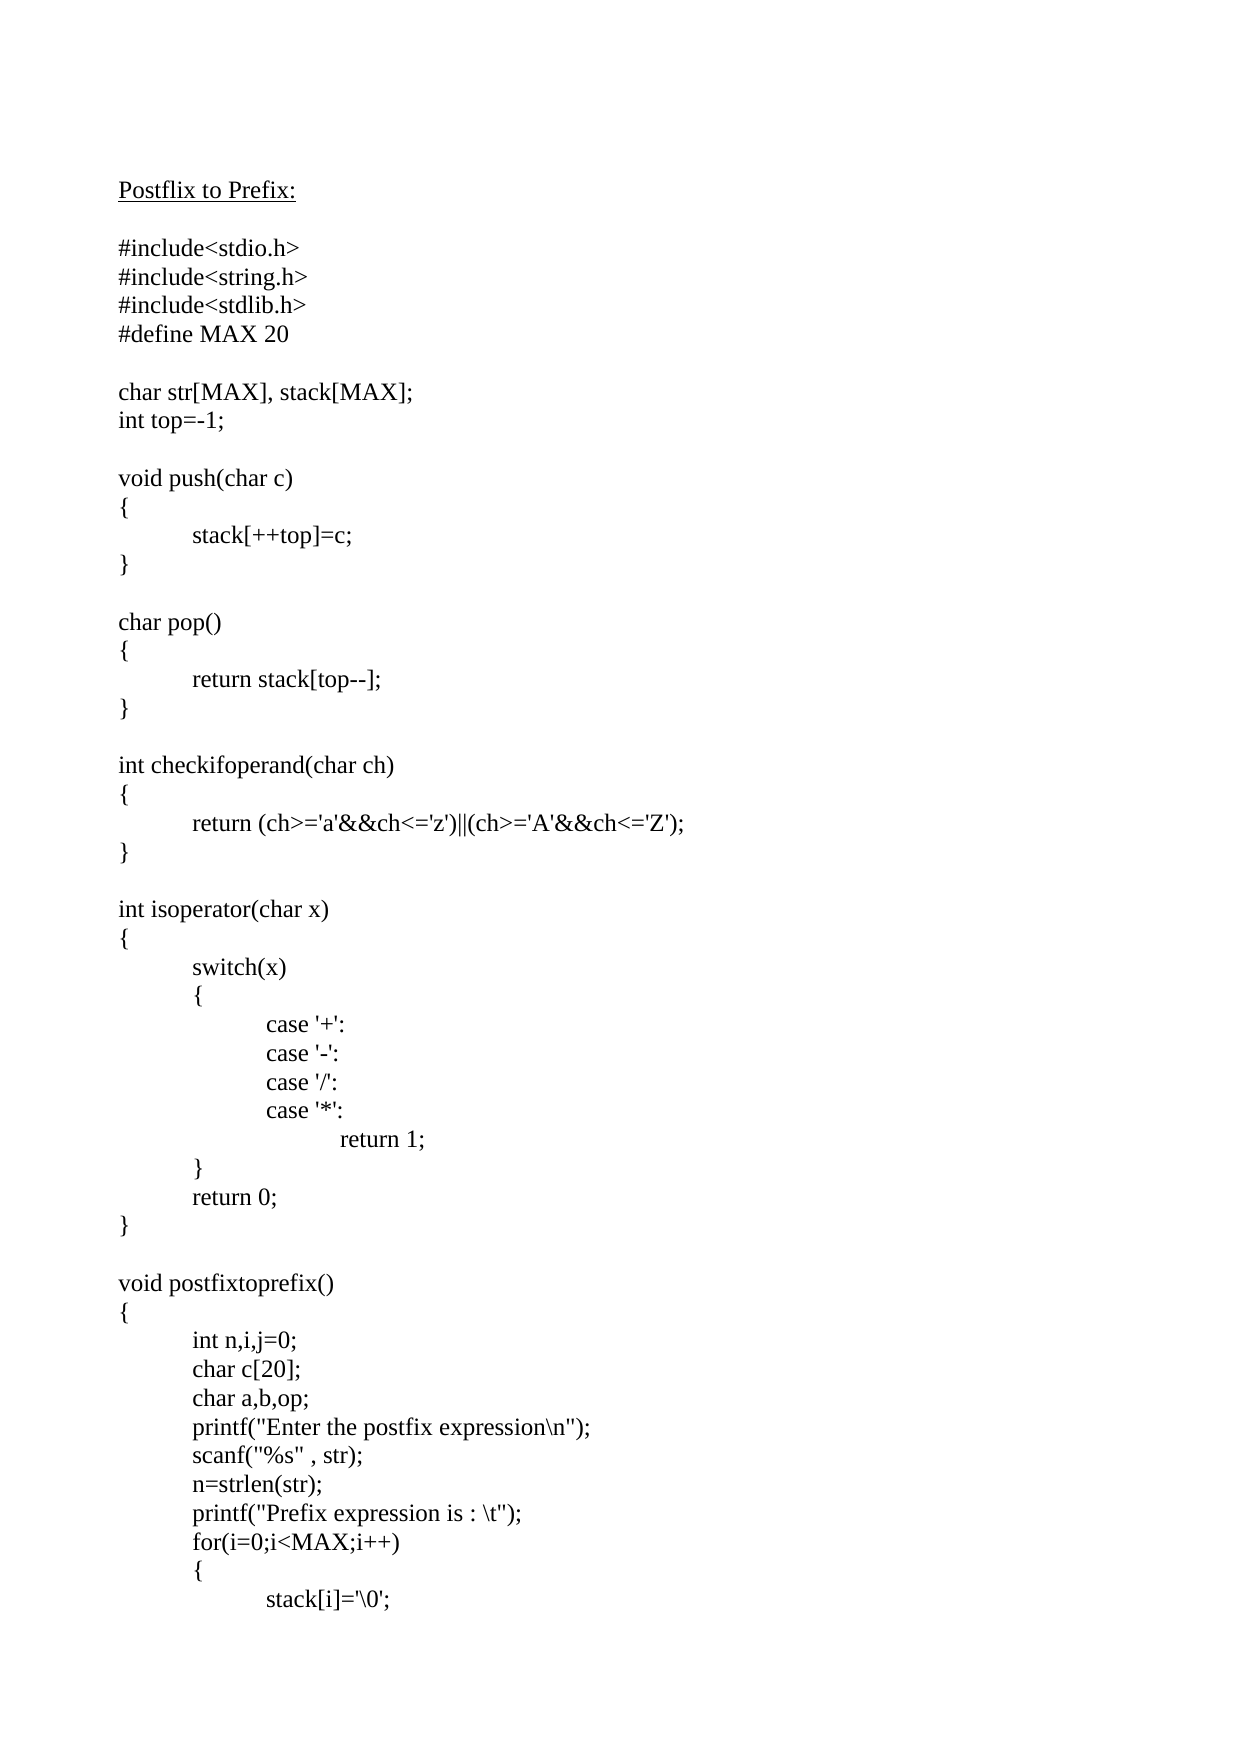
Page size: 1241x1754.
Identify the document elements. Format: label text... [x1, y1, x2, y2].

text { [118, 1297, 1122, 1326]
text { [118, 492, 1122, 521]
text { [118, 981, 1122, 1009]
text int n,i,j=0; [118, 1326, 1122, 1354]
text char str[MAX], stack[MAX]; [118, 377, 1122, 406]
text #include<stdio.h> [118, 233, 1122, 262]
text case '/': [118, 1067, 1122, 1096]
text n=strlen(str); [118, 1469, 1122, 1498]
text void push(char c) [118, 463, 1122, 492]
text int top=-1; [118, 406, 1122, 434]
text } [118, 837, 1122, 866]
text return stack[top--]; [118, 664, 1122, 693]
text { [118, 636, 1122, 664]
text printf("Prefix expression is : \t"); [118, 1498, 1122, 1527]
text { [118, 923, 1122, 952]
text stack[++top]=c; [118, 521, 1122, 549]
text #include<stdlib.h> [118, 291, 1122, 319]
text void postfixtoprefix() [118, 1268, 1122, 1297]
text Postflix to Prefix: [118, 176, 1122, 204]
text char pop() [118, 607, 1122, 636]
text return 0; [118, 1182, 1122, 1211]
text return 1; [118, 1124, 1122, 1153]
text #define MAX 20 [118, 319, 1122, 348]
text char c[20]; [118, 1354, 1122, 1383]
text } [118, 549, 1122, 578]
text { [118, 1556, 1122, 1584]
text case '-': [118, 1038, 1122, 1067]
text int isoperator(char x) [118, 894, 1122, 923]
text return (ch>='a'&&ch<='z')||(ch>='A'&&ch<='Z'); [118, 808, 1122, 837]
text switch(x) [118, 952, 1122, 981]
text int checkifoperand(char ch) [118, 751, 1122, 779]
text } [118, 1153, 1122, 1182]
text scanf("%s" , str); [118, 1441, 1122, 1469]
text case '+': [118, 1009, 1122, 1038]
text #include<string.h> [118, 262, 1122, 291]
text char a,b,op; [118, 1383, 1122, 1412]
text case '*': [118, 1096, 1122, 1124]
text stack[i]='\0'; [118, 1584, 1122, 1613]
text printf("Enter the postfix expression\n"); [118, 1412, 1122, 1441]
text for(i=0;i<MAX;i++) [118, 1527, 1122, 1556]
text } [118, 693, 1122, 722]
text } [118, 1211, 1122, 1239]
text { [118, 779, 1122, 808]
